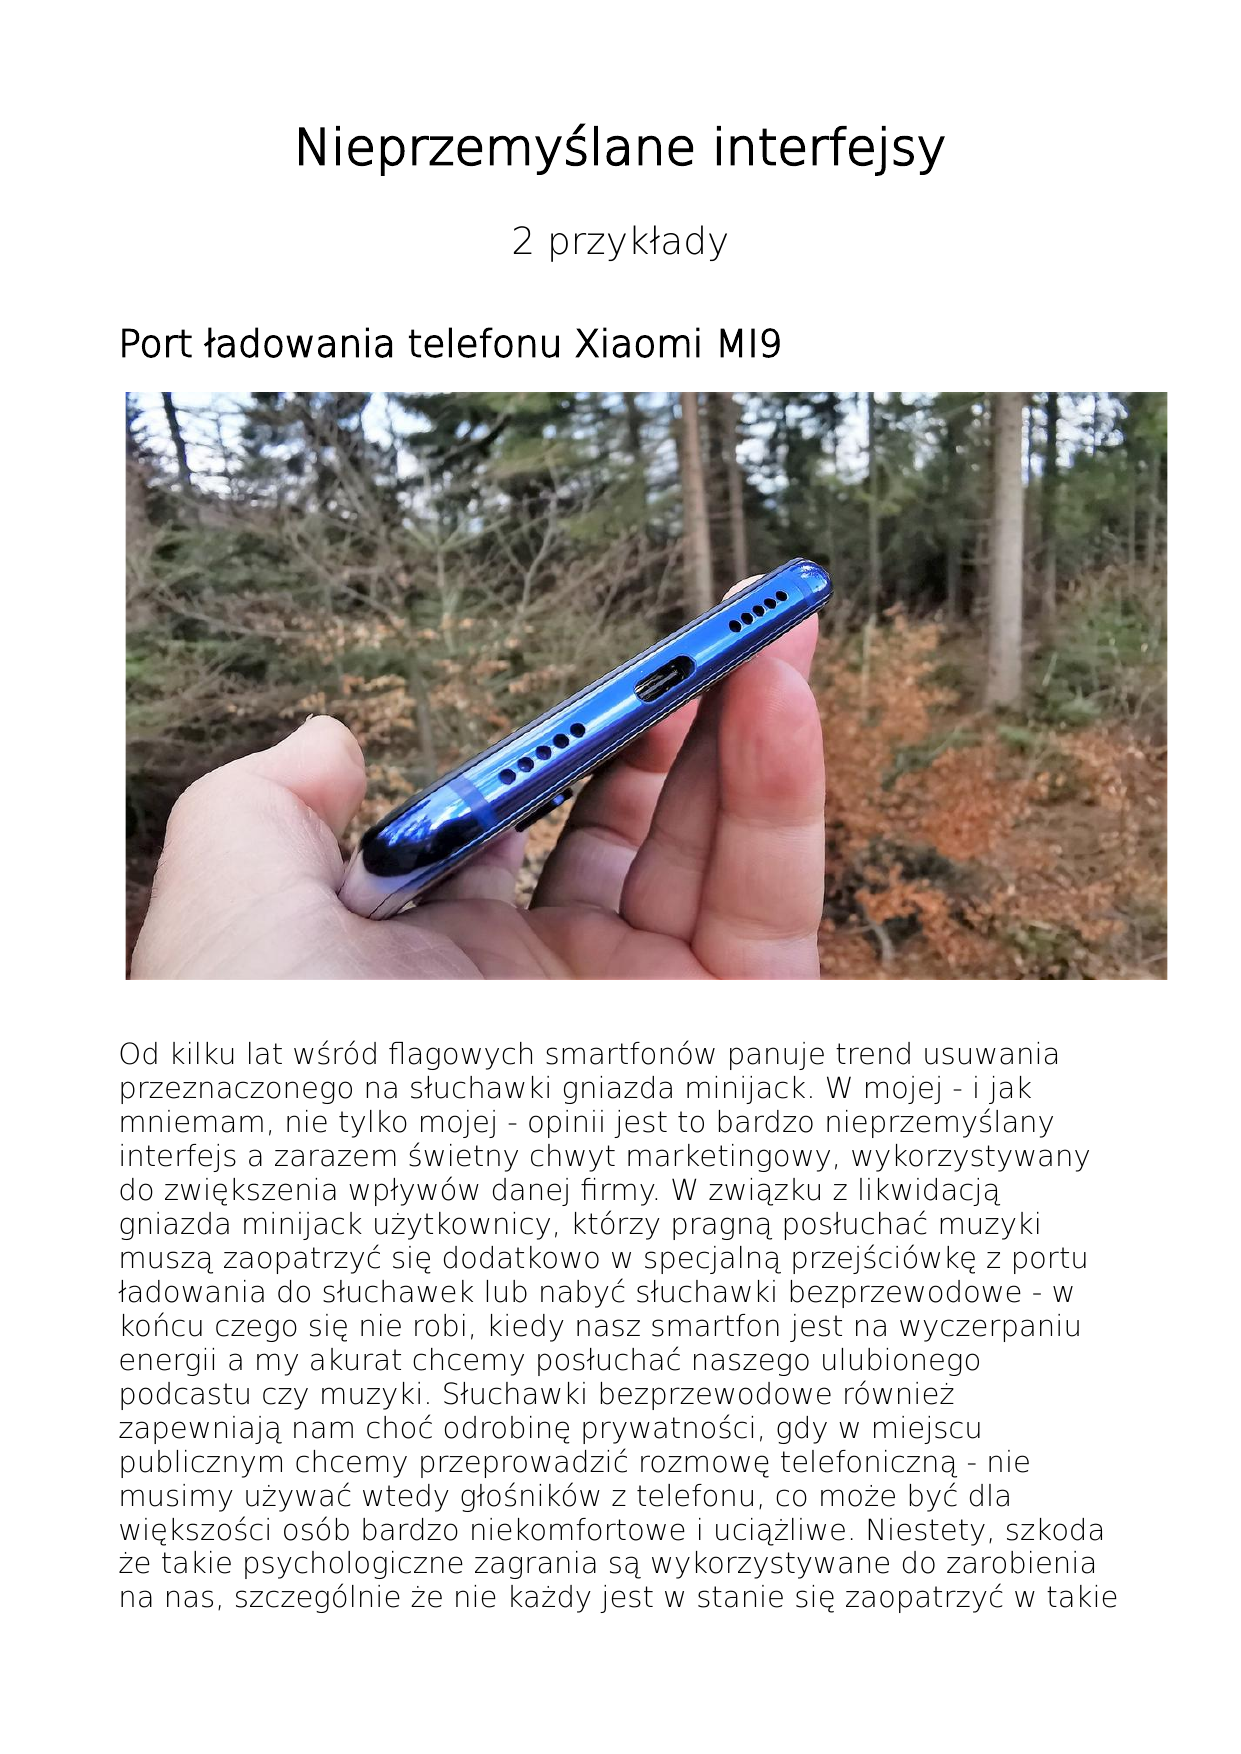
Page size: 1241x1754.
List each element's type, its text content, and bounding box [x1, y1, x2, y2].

picture [125, 392, 1168, 980]
text 2 przykłady [118, 220, 1122, 264]
text Od kilku lat wśród flagowych smartfonów panuje trend usuwania przeznaczonego na słuchawki gniazda minijack. W mojej - i jak mniemam, nie tylko mojej - opinii jest to bardzo nieprzemyślany interfejs a zarazem świetny chwyt marketingowy, wykorzystywany do zwiększenia wpływów danej firmy. W związku z likwidacją gniazda minijack użytkownicy, którzy pragną posłuchać muzyki muszą zaopatrzyć się dodatkowo w specjalną przejściówkę z portu ładowania do słuchawek lub nabyć słuchawki bezprzewodowe - w końcu czego się nie robi, kiedy nasz smartfon jest na wyczerpaniu energii a my akurat chcemy posłuchać naszego ulubionego podcastu czy muzyki. Słuchawki bezprzewodowe również zapewniają nam choć odrobinę prywatności, gdy w miejscu publicznym chcemy przeprowadzić rozmowę telefoniczną - nie musimy używać wtedy głośników z telefonu, co może być dla większości osób bardzo niekomfortowe i uciążliwe. Niestety, szkoda że takie psychologiczne zagrania są wykorzystywane do zarobienia na nas, szczególnie że nie każdy jest w stanie się zaopatrzyć w takie [118, 1037, 1122, 1615]
text Port ładowania telefonu Xiaomi MI9 [118, 322, 1122, 366]
text Nieprzemyślane interfejsy [118, 118, 1122, 176]
